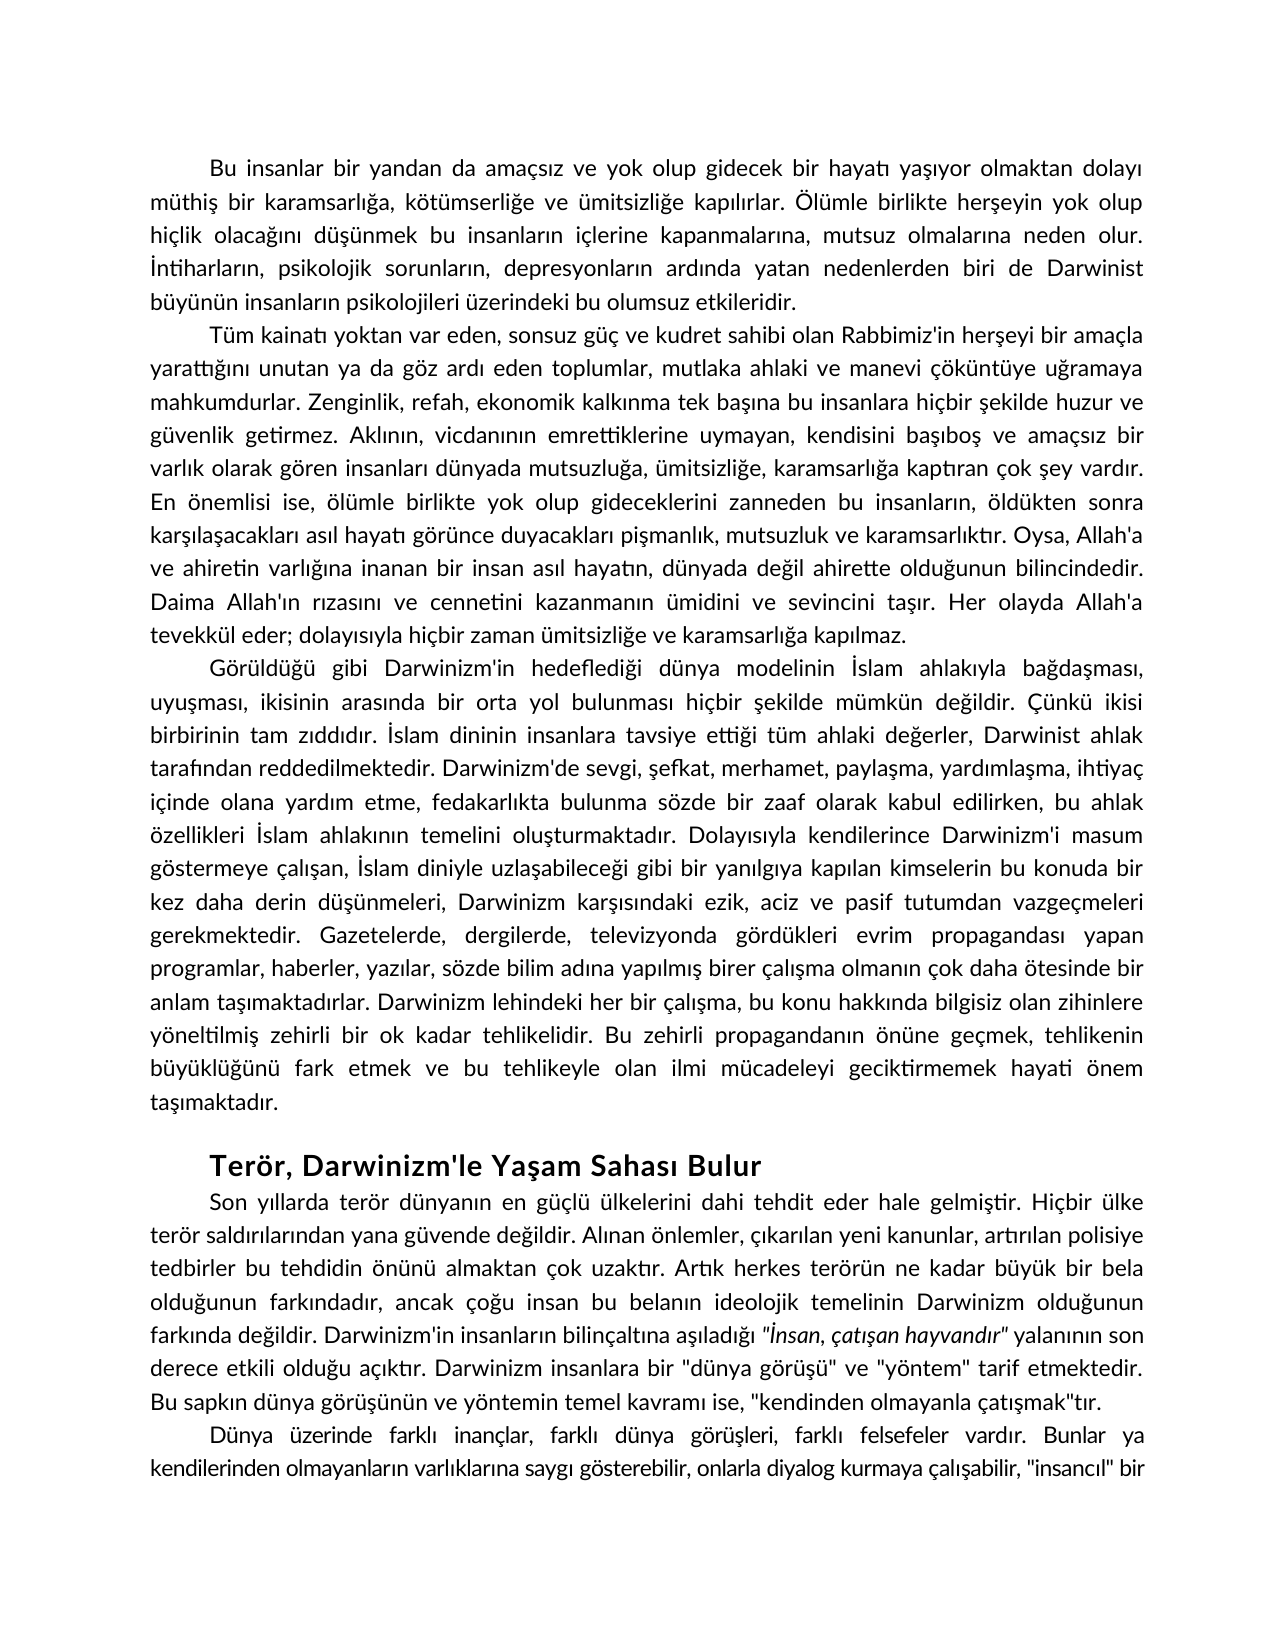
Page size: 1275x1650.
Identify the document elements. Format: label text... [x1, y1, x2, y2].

text Bu insanlar bir yandan da amaçsız ve yok olup gidecek bir hayatı yaşıyor olmaktan dolayı müthiş bir karamsarlığa, kötümserliğe ve ümitsizliğe kapılırlar. Ölümle birlikte herşeyin yok olup hiçlik olacağını düşünmek bu insanların içlerine kapanmalarına, mutsuz olmalarına neden olur. İntiharların, psikolojik sorunların, depresyonların ardında yatan nedenlerden biri de Darwinist büyünün insanların psikolojileri üzerindeki bu olumsuz etkileridir. [150, 150, 1145, 317]
text Terör, Darwinizm'le Yaşam Sahası Bulur [150, 1150, 1145, 1183]
text Tüm kainatı yoktan var eden, sonsuz güç ve kudret sahibi olan Rabbimiz'in herşeyi bir amaçla yarattığını unutan ya da göz ardı eden toplumlar, mutlaka ahlaki ve manevi çöküntüye uğramaya mahkumdurlar. Zenginlik, refah, ekonomik kalkınma tek başına bu insanlara hiçbir şekilde huzur ve güvenlik getirmez. Aklının, vicdanının emrettiklerine uymayan, kendisini başıboş ve amaçsız bir varlık olarak gören insanları dünyada mutsuzluğa, ümitsizliğe, karamsarlığa kaptıran çok şey vardır. En önemlisi ise, ölümle birlikte yok olup gideceklerini zanneden bu insanların, öldükten sonra karşılaşacakları asıl hayatı görünce duyacakları pişmanlık, mutsuzluk ve karamsarlıktır. Oysa, Allah'a ve ahiretin varlığına inanan bir insan asıl hayatın, dünyada değil ahirette olduğunun bilincindedir. Daima Allah'ın rızasını ve cennetini kazanmanın ümidini ve sevincini taşır. Her olayda Allah'a tevekkül eder; dolayısıyla hiçbir zaman ümitsizliğe ve karamsarlığa kapılmaz. [150, 317, 1145, 650]
text Görüldüğü gibi Darwinizm'in hedeflediği dünya modelinin İslam ahlakıyla bağdaşması, uyuşması, ikisinin arasında bir orta yol bulunması hiçbir şekilde mümkün değildir. Çünkü ikisi birbirinin tam zıddıdır. İslam dininin insanlara tavsiye ettiği tüm ahlaki değerler, Darwinist ahlak tarafından reddedilmektedir. Darwinizm'de sevgi, şefkat, merhamet, paylaşma, yardımlaşma, ihtiyaç içinde olana yardım etme, fedakarlıkta bulunma sözde bir zaaf olarak kabul edilirken, bu ahlak özellikleri İslam ahlakının temelini oluşturmaktadır. Dolayısıyla kendilerince Darwinizm'i masum göstermeye çalışan, İslam diniyle uzlaşabileceği gibi bir yanılgıya kapılan kimselerin bu konuda bir kez daha derin düşünmeleri, Darwinizm karşısındaki ezik, aciz ve pasif tutumdan vazgeçmeleri gerekmektedir. Gazetelerde, dergilerde, televizyonda gördükleri evrim propagandası yapan programlar, haberler, yazılar, sözde bilim adına yapılmış birer çalışma olmanın çok daha ötesinde bir anlam taşımaktadırlar. Darwinizm lehindeki her bir çalışma, bu konu hakkında bilgisiz olan zihinlere yöneltilmiş zehirli bir ok kadar tehlikelidir. Bu zehirli propagandanın önüne geçmek, tehlikenin büyüklüğünü fark etmek ve bu tehlikeyle olan ilmi mücadeleyi geciktirmemek hayati önem taşımaktadır. [150, 650, 1145, 1117]
text Dünya üzerinde farklı inançlar, farklı dünya görüşleri, farklı felsefeler vardır. Bunlar ya kendilerinden olmayanların varlıklarına saygı gösterebilir, onlarla diyalog kurmaya çalışabilir, "insancıl" bir [150, 1417, 1145, 1483]
text Son yıllarda terör dünyanın en güçlü ülkelerini dahi tehdit eder hale gelmiştir. Hiçbir ülke terör saldırılarından yana güvende değildir. Alınan önlemler, çıkarılan yeni kanunlar, artırılan polisiye tedbirler bu tehdidin önünü almaktan çok uzaktır. Artık herkes terörün ne kadar büyük bir bela olduğunun farkındadır, ancak çoğu insan bu belanın ideolojik temelinin Darwinizm olduğunun farkında değildir. Darwinizm'in insanların bilinçaltına aşıladığı "İnsan, çatışan hayvandır" yalanının son derece etkili olduğu açıktır. Darwinizm insanlara bir "dünya görüşü" ve "yöntem" tarif etmektedir. Bu sapkın dünya görüşünün ve yöntemin temel kavramı ise, "kendinden olmayanla çatışmak"tır. [150, 1183, 1145, 1417]
